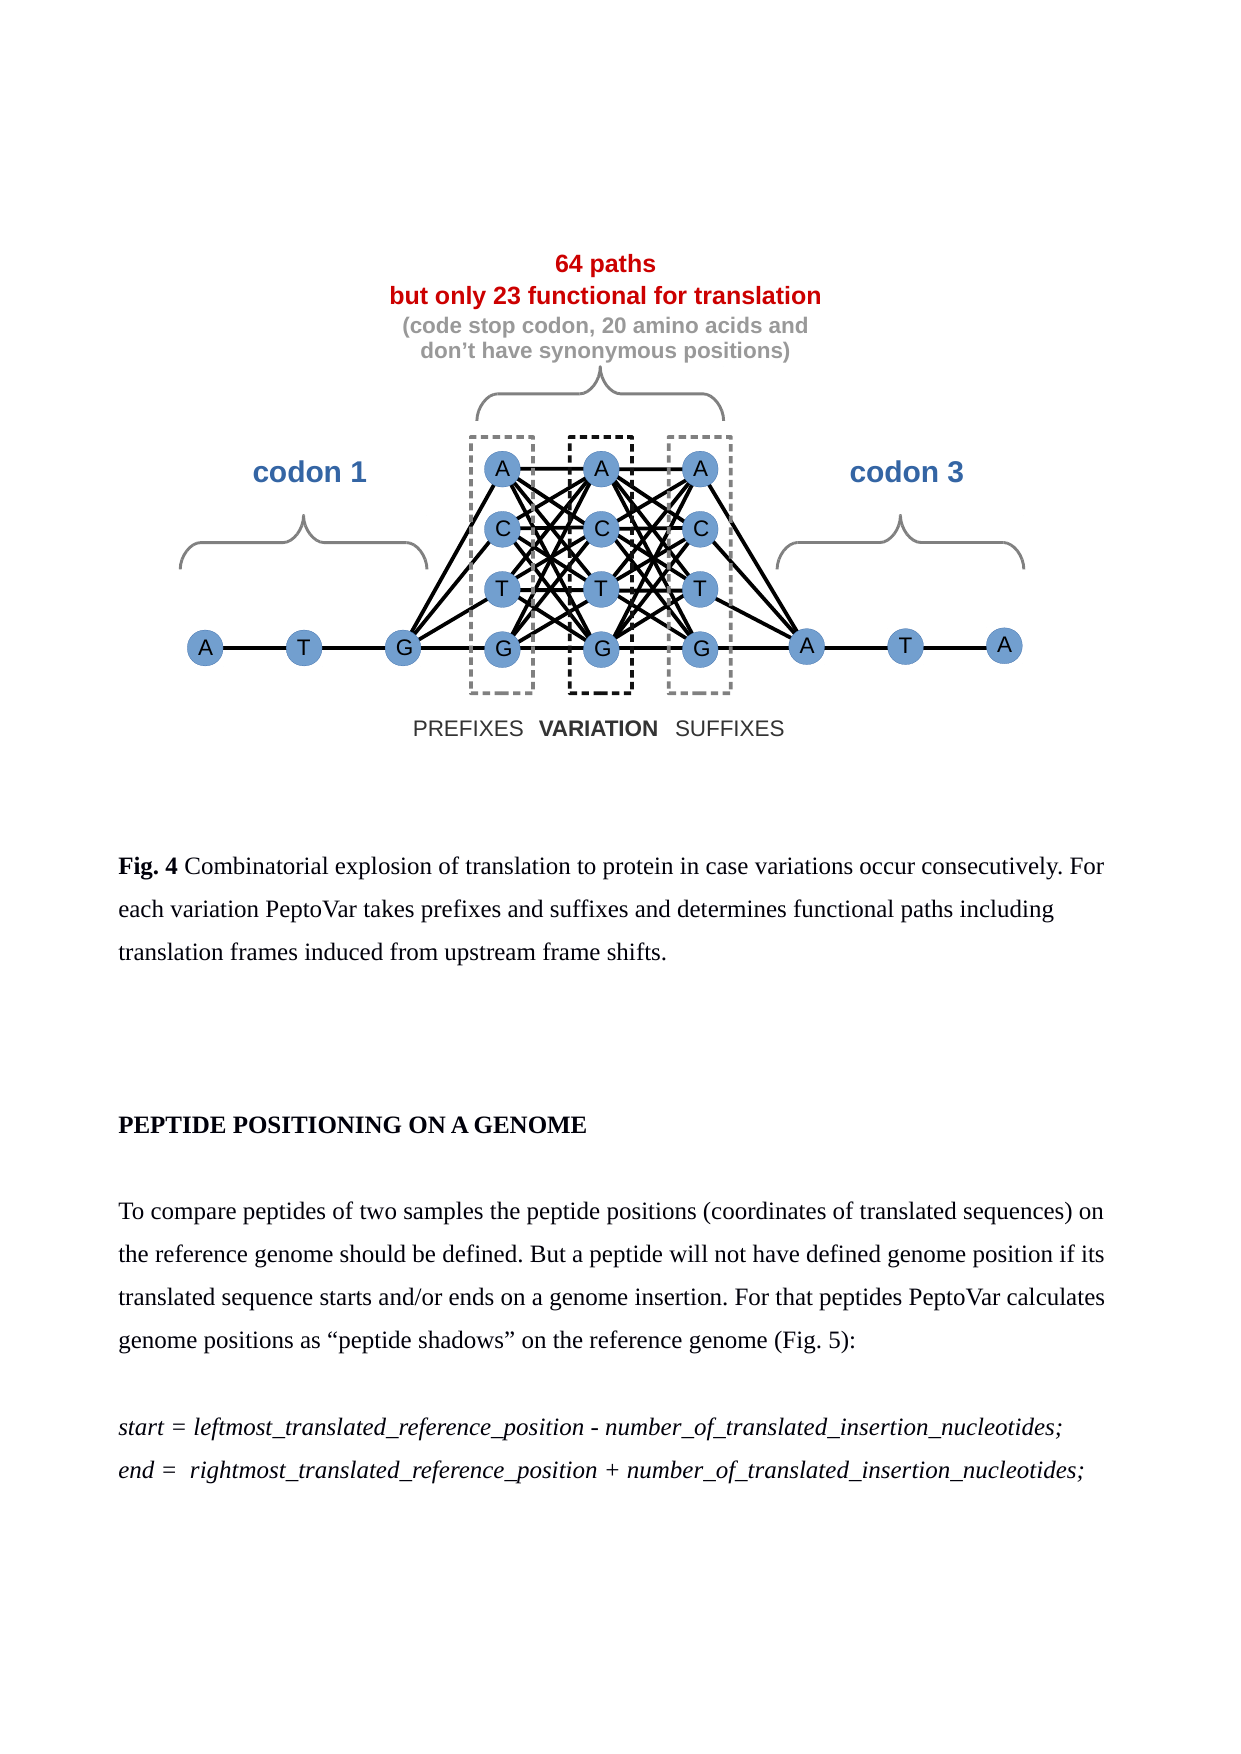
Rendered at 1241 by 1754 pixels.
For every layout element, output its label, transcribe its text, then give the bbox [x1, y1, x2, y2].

text end = rightmost_translated_reference_position + number_of_translated_insertion_nucleotides; [118, 1455, 1122, 1484]
text Fig. 4 Combinatorial explosion of translation to protein in case variations occur consecutively. For each variation PeptoVar takes prefixes and suffixes and determines functional paths including translation frames induced from upstream frame shifts. [118, 851, 1122, 966]
text PEPTIDE POSITIONING ON A GENOME [118, 1110, 1122, 1139]
text start = leftmost_translated_reference_position - number_of_translated_insertion_nucleotides; [118, 1412, 1122, 1441]
text To compare peptides of two samples the peptide positions (coordinates of translated sequences) on the reference genome should be defined. But a peptide will not have defined genome position if its translated sequence starts and/or ends on a genome insertion. For that peptides PeptoVar calculates genome positions as “peptide shadows” on the reference genome (Fig. 5): [118, 1196, 1122, 1354]
